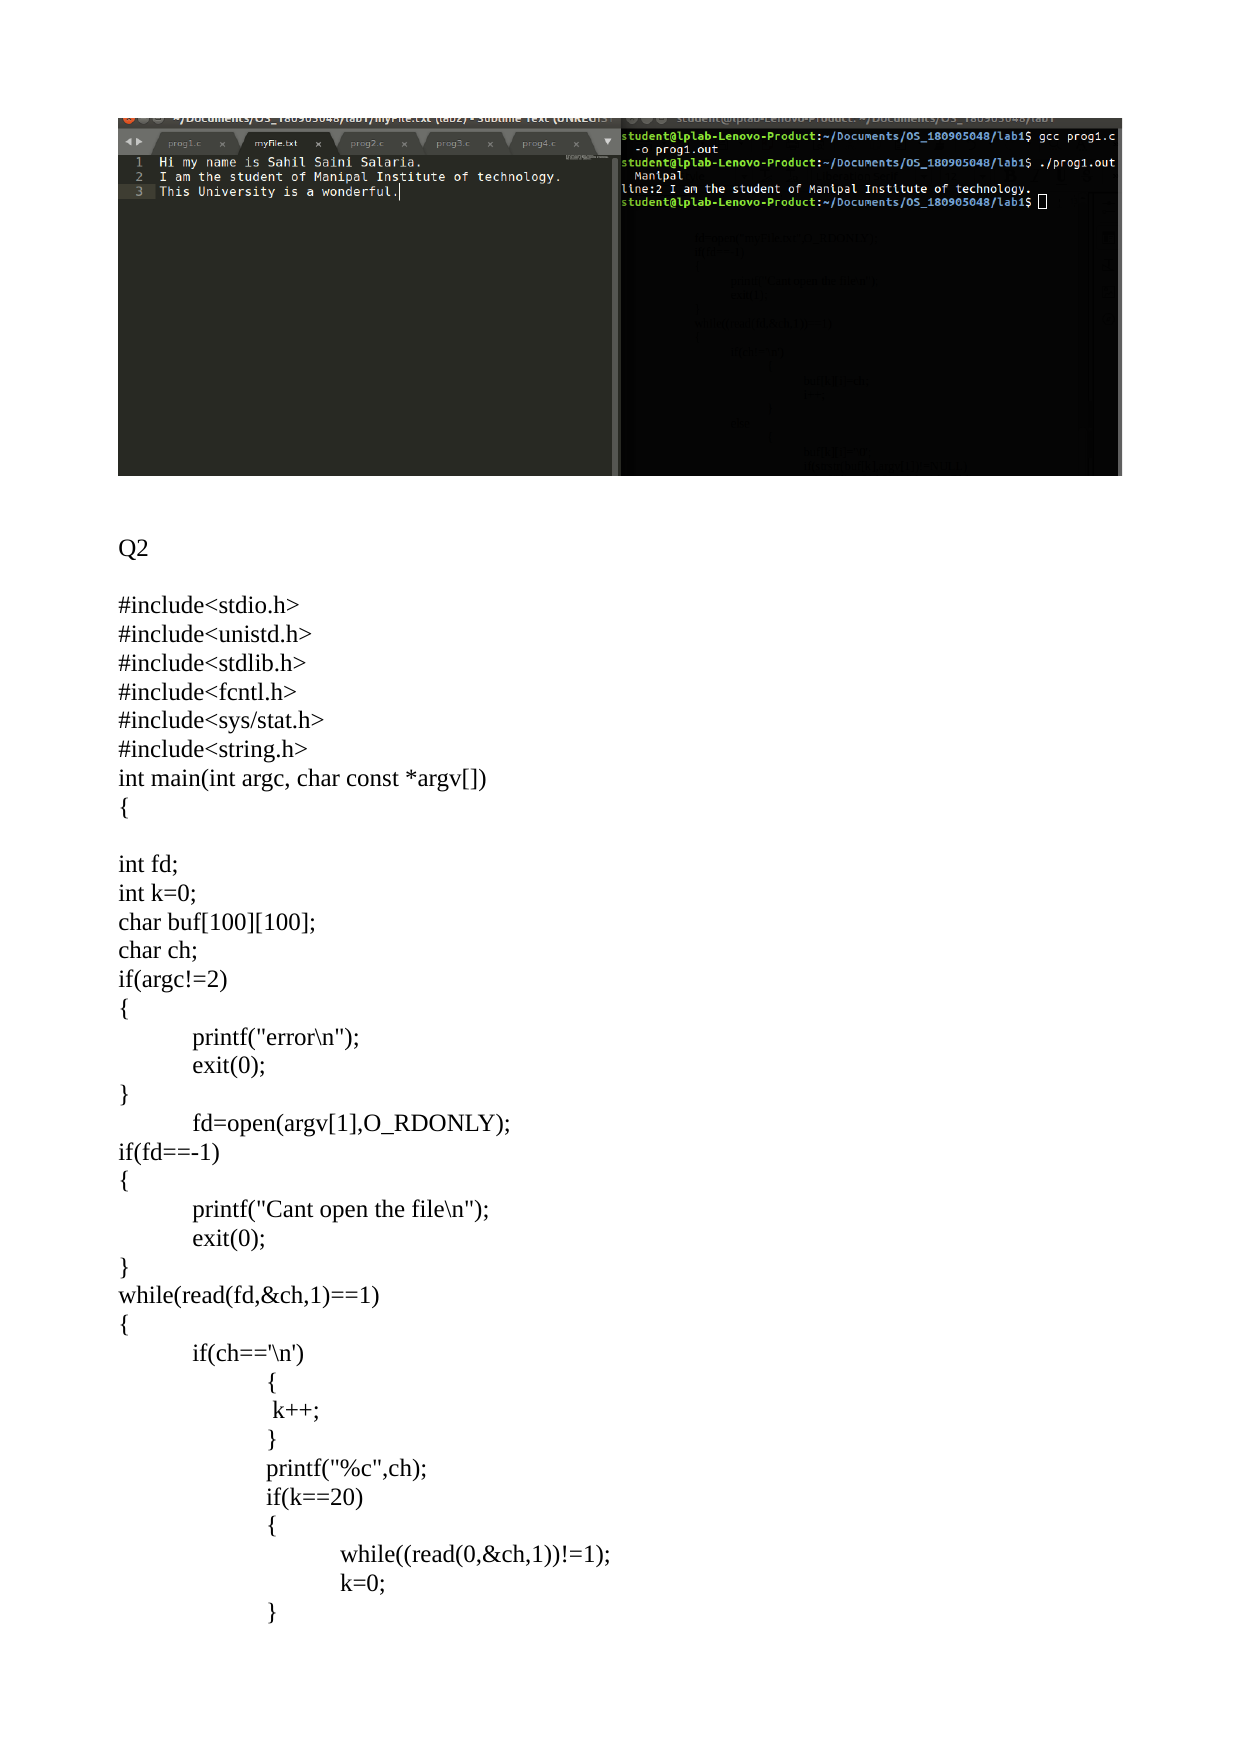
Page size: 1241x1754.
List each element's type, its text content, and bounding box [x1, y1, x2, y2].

text exit(0); [118, 1223, 1122, 1252]
text #include<stdlib.h> [118, 648, 1122, 677]
text { [118, 993, 1122, 1022]
text exit(0); [118, 1050, 1122, 1079]
picture [118, 118, 1123, 476]
text { [118, 1510, 1122, 1539]
text if(ch=='\n') [118, 1338, 1122, 1367]
text if(argc!=2) [118, 964, 1122, 993]
text #include<unistd.h> [118, 619, 1122, 648]
text printf("%c",ch); [118, 1453, 1122, 1482]
text int fd; [118, 849, 1122, 878]
text printf("Cant open the file\n"); [118, 1194, 1122, 1223]
text if(fd==-1) [118, 1137, 1122, 1165]
text #include<string.h> [118, 734, 1122, 763]
text k++; [118, 1395, 1122, 1424]
text { [118, 1165, 1122, 1194]
text } [118, 1424, 1122, 1453]
text k=0; [118, 1568, 1122, 1597]
text #include<fcntl.h> [118, 677, 1122, 705]
text if(k==20) [118, 1482, 1122, 1510]
text #include<sys/stat.h> [118, 705, 1122, 734]
text fd=open(argv[1],O_RDONLY); [118, 1108, 1122, 1137]
text { [118, 1309, 1122, 1338]
text } [118, 1597, 1122, 1625]
text printf("error\n"); [118, 1022, 1122, 1050]
text while(read(fd,&ch,1)==1) [118, 1280, 1122, 1309]
text } [118, 1079, 1122, 1108]
text #include<stdio.h> [118, 590, 1122, 619]
text } [118, 1252, 1122, 1280]
text char ch; [118, 935, 1122, 964]
text int main(int argc, char const *argv[]) [118, 763, 1122, 792]
text Q2 [118, 533, 1122, 562]
text char buf[100][100]; [118, 907, 1122, 935]
text { [118, 1367, 1122, 1395]
text int k=0; [118, 878, 1122, 907]
text while((read(0,&ch,1))!=1); [118, 1539, 1122, 1568]
text { [118, 792, 1122, 820]
